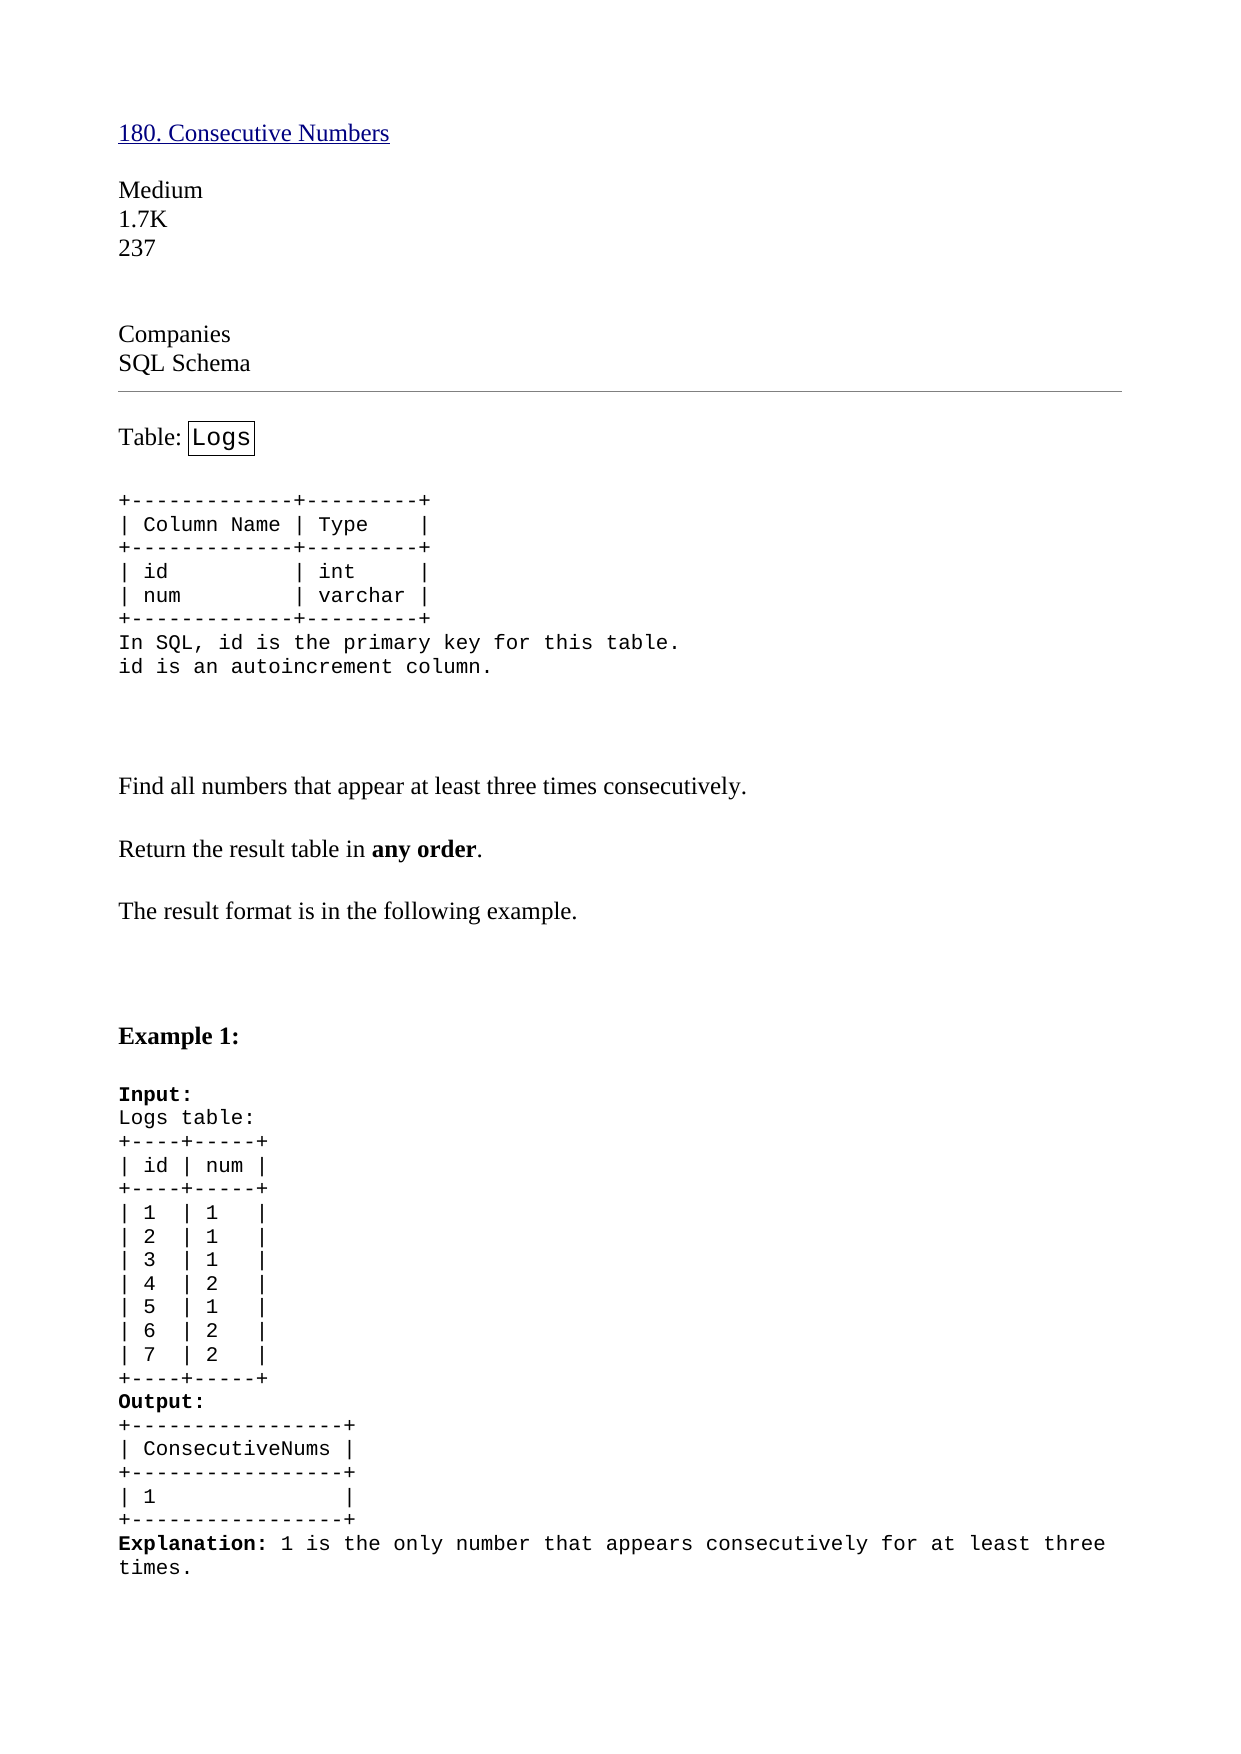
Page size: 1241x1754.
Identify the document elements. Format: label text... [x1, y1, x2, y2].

text | 3 | 1 | [118, 1249, 1122, 1273]
text +-------------+---------+ [118, 608, 1122, 632]
text 1.7K [118, 204, 1122, 233]
text | ConsecutiveNums | [118, 1438, 1122, 1462]
text Return the result table in any order. [118, 834, 1122, 862]
text | 1 | 1 | [118, 1202, 1122, 1226]
text id is an autoincrement column. [118, 656, 1122, 679]
text Table: [118, 421, 188, 456]
text Logs [189, 422, 254, 455]
text Medium [118, 176, 1122, 204]
text +----+-----+ [118, 1178, 1122, 1202]
text +-----------------+ [118, 1415, 1122, 1438]
text Find all numbers that appear at least three times consecutively. [118, 771, 1122, 800]
text Logs table: [118, 1107, 1122, 1131]
text In SQL, id is the primary key for this table. [118, 632, 1122, 656]
text +----+-----+ [118, 1131, 1122, 1155]
text | 7 | 2 | [118, 1344, 1122, 1367]
text | 4 | 2 | [118, 1273, 1122, 1297]
text The result format is in the following example. [118, 896, 1122, 925]
text +-------------+---------+ [118, 490, 1122, 514]
text | id | int | [118, 561, 1122, 585]
text | num | varchar | [118, 585, 1122, 608]
text 180. Consecutive Numbers [118, 118, 1122, 147]
text | 2 | 1 | [118, 1226, 1122, 1249]
text SQL Schema [118, 348, 1122, 377]
text +-------------+---------+ [118, 537, 1122, 561]
text Input: [118, 1084, 1122, 1107]
text Output: [118, 1391, 1122, 1415]
text | 6 | 2 | [118, 1320, 1122, 1344]
text | 5 | 1 | [118, 1297, 1122, 1320]
text Example 1: [118, 1021, 1122, 1050]
text [255, 421, 1122, 456]
text Companies [118, 319, 1122, 348]
text +----+-----+ [118, 1367, 1122, 1391]
text 237 [118, 233, 1122, 262]
text +-----------------+ [118, 1509, 1122, 1533]
text Explanation: 1 is the only number that appears consecutively for at least three times. [118, 1533, 1122, 1580]
text | 1 | [118, 1486, 1122, 1509]
text +-----------------+ [118, 1462, 1122, 1486]
text | id | num | [118, 1155, 1122, 1178]
text | Column Name | Type | [118, 514, 1122, 537]
